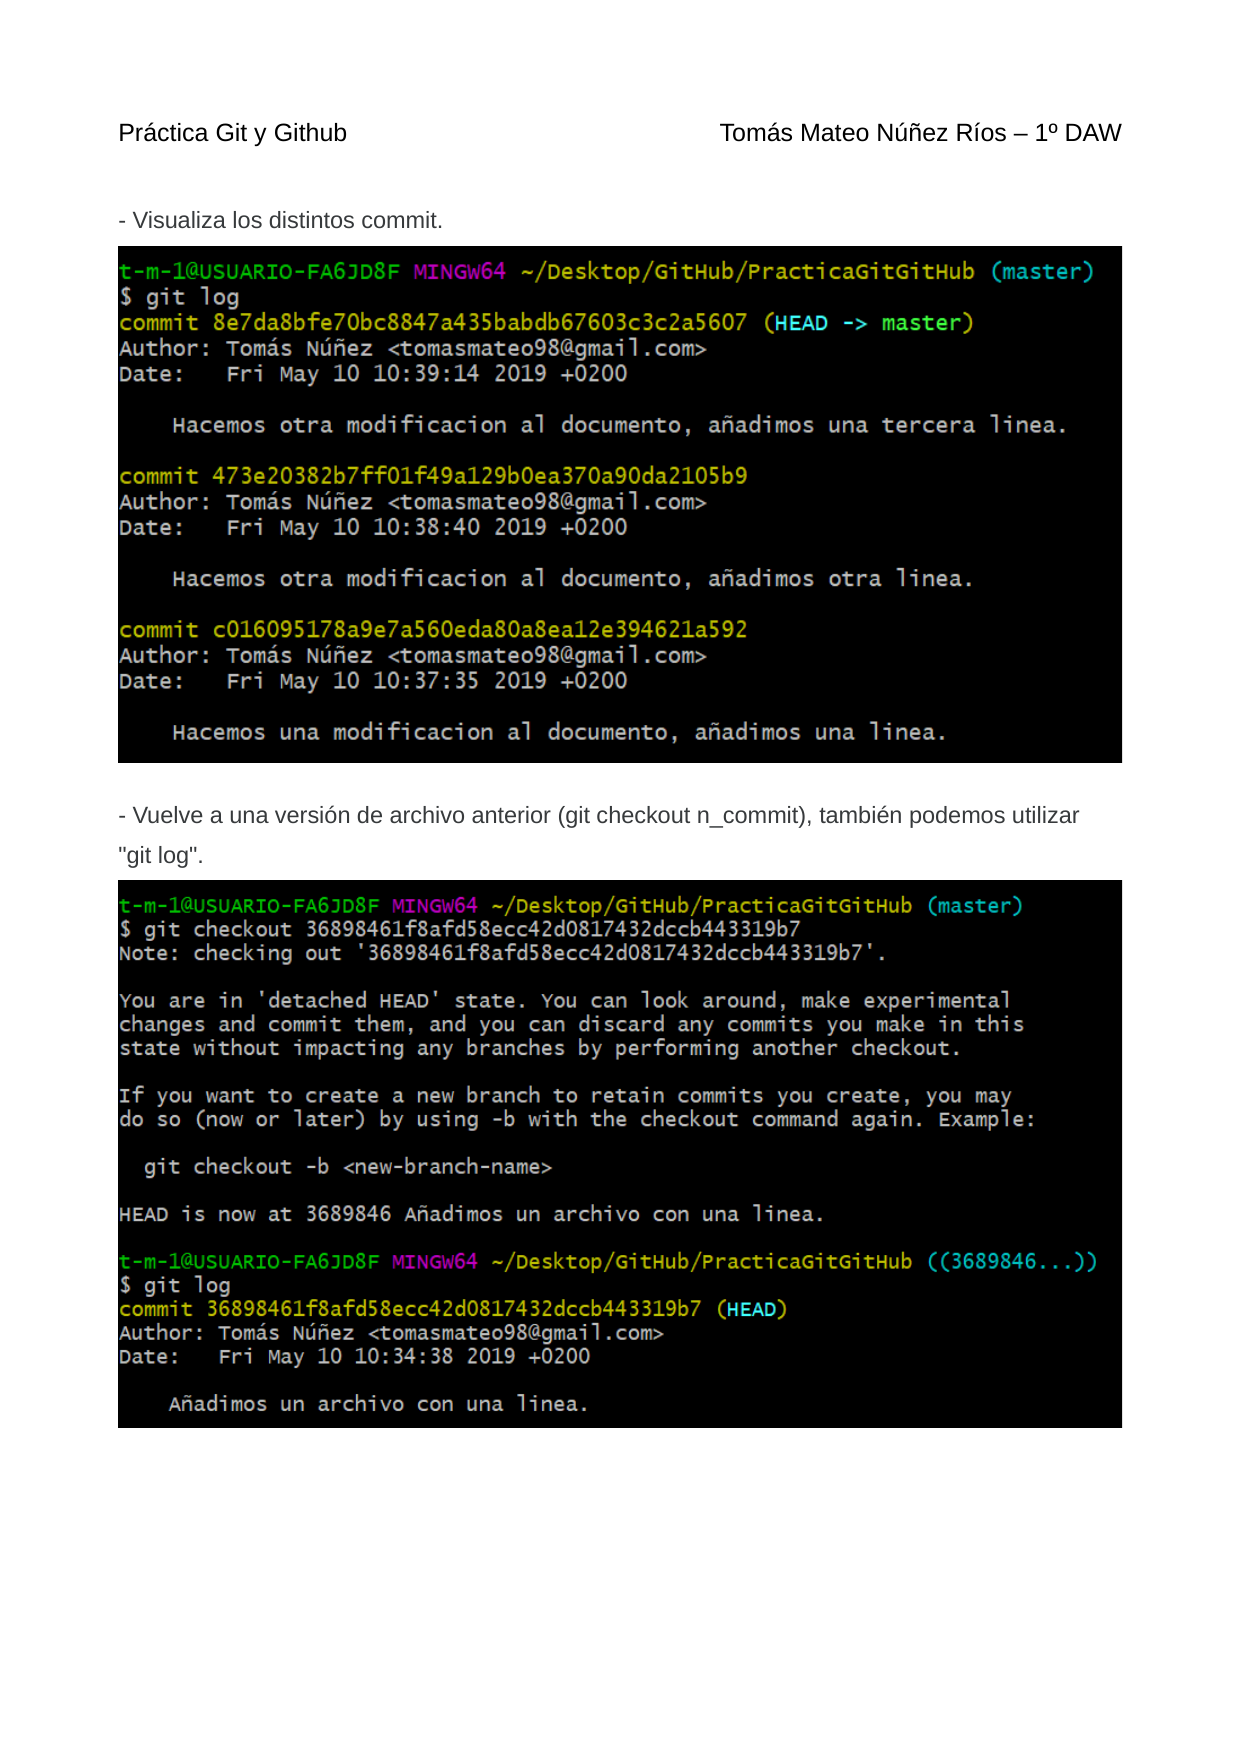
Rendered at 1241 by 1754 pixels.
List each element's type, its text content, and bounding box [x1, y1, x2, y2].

text - Visualiza los distintos commit. [118, 207, 1122, 233]
text "git log". [118, 841, 1122, 868]
picture [118, 246, 1123, 763]
text - Vuelve a una versión de archivo anterior (git checkout n_commit), también podemos utilizar [118, 802, 1122, 829]
picture [118, 880, 1123, 1428]
